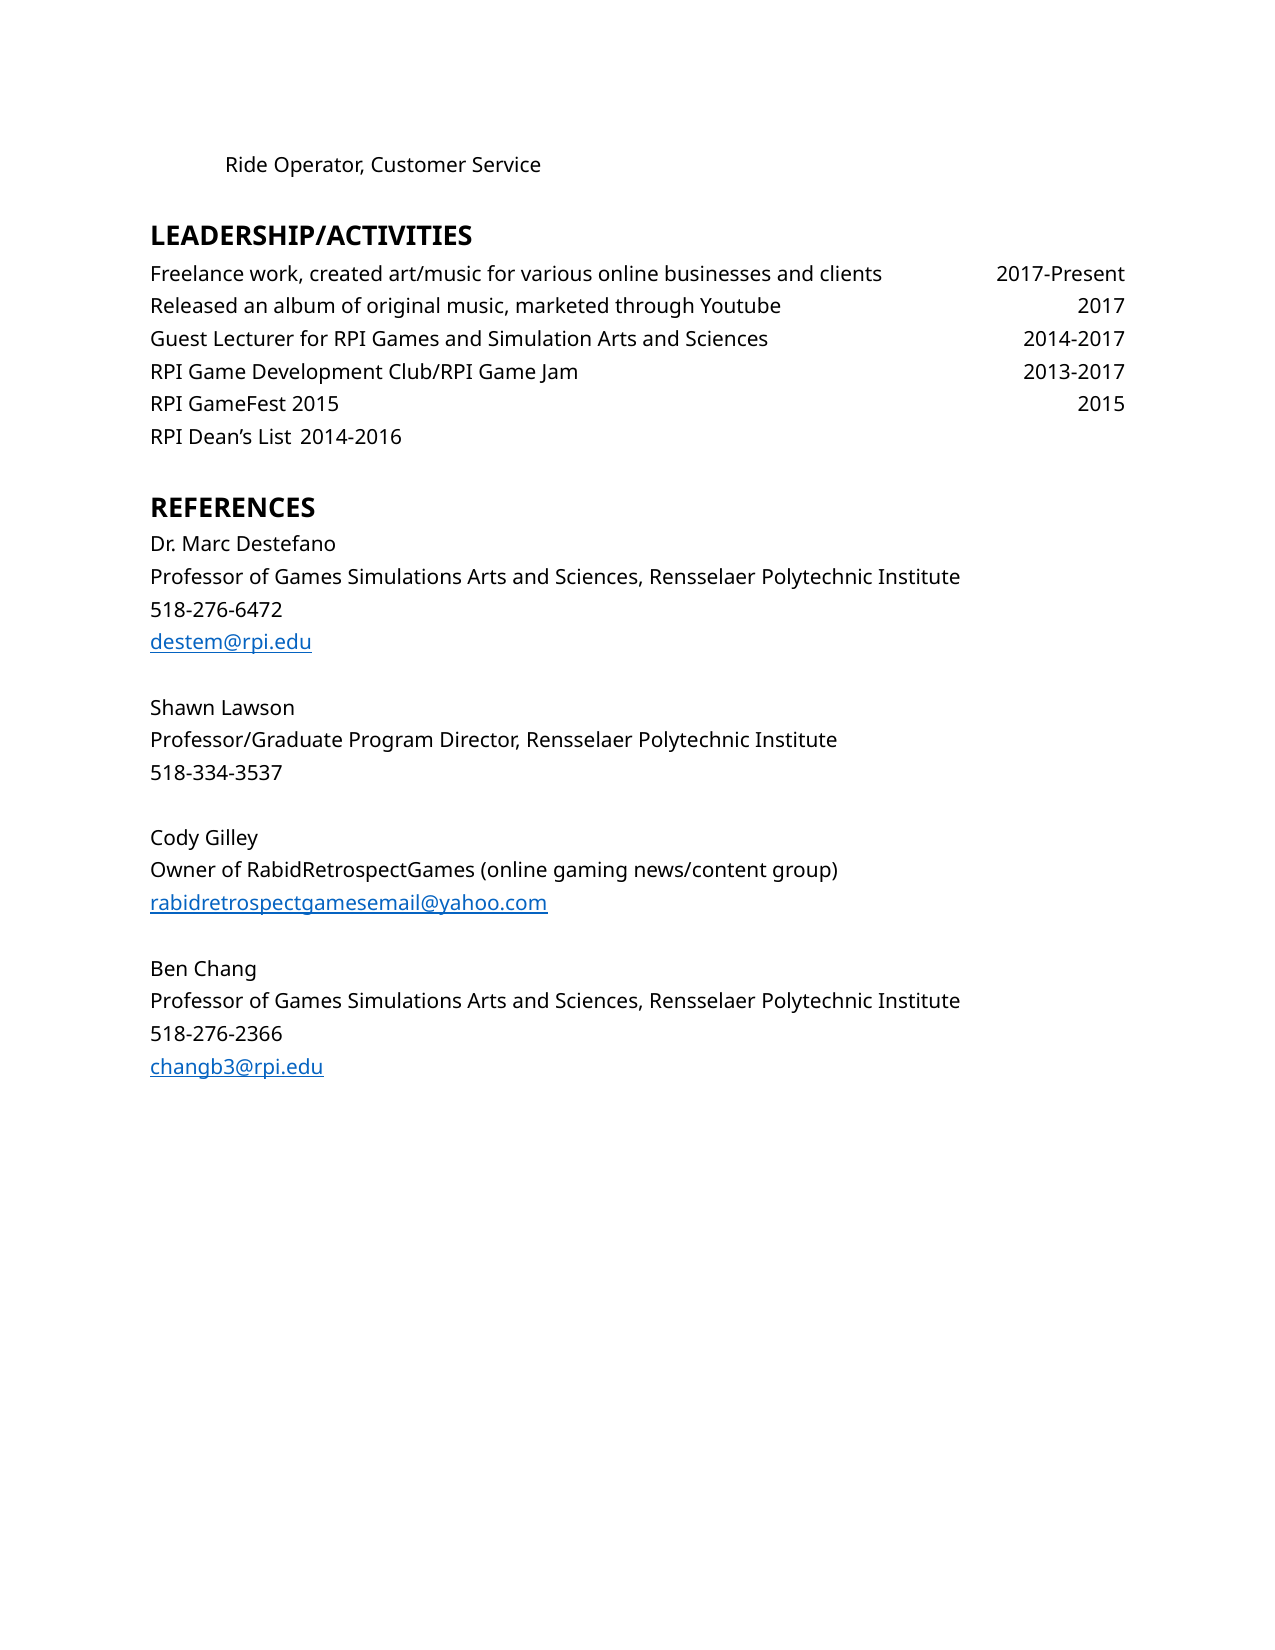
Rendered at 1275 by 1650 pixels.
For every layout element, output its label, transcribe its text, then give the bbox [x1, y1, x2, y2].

text RPI Dean’s List 2014-2016 REFERENCES Dr. Marc Destefano [150, 422, 1125, 558]
text Professor of Games Simulations Arts and Sciences, Rensselaer Polytechnic Institute [150, 562, 1125, 591]
text changb3@rpi.edu [150, 1052, 1125, 1080]
text Shawn Lawson Professor/Graduate Program Director, Rensselaer Polytechnic Institute 518-334-3537 [150, 660, 1125, 786]
text RPI GameFest 2015 2015 [150, 389, 1125, 418]
text Freelance work, created art/music for various online businesses and clients 2017-Present [150, 259, 1125, 287]
text 518-276-6472 [150, 595, 1125, 623]
text Ben Chang [150, 954, 1125, 982]
text Cody Gilley Owner of RabidRetrospectGames (online gaming news/content group) rabidretrospectgamesemail@yahoo.com [150, 823, 1125, 950]
text Ride Operator, Customer Service LEADERSHIP/ACTIVITIES [150, 150, 1125, 253]
text 518-276-2366 [150, 1019, 1125, 1048]
text destem@rpi.edu [150, 627, 1125, 656]
text Professor of Games Simulations Arts and Sciences, Rensselaer Polytechnic Institute [150, 987, 1125, 1015]
text Guest Lecturer for RPI Games and Simulation Arts and Sciences 2014-2017 [150, 324, 1125, 353]
text RPI Game Development Club/RPI Game Jam 2013-2017 [150, 357, 1125, 385]
text Released an album of original music, marketed through Youtube 2017 [150, 292, 1125, 320]
